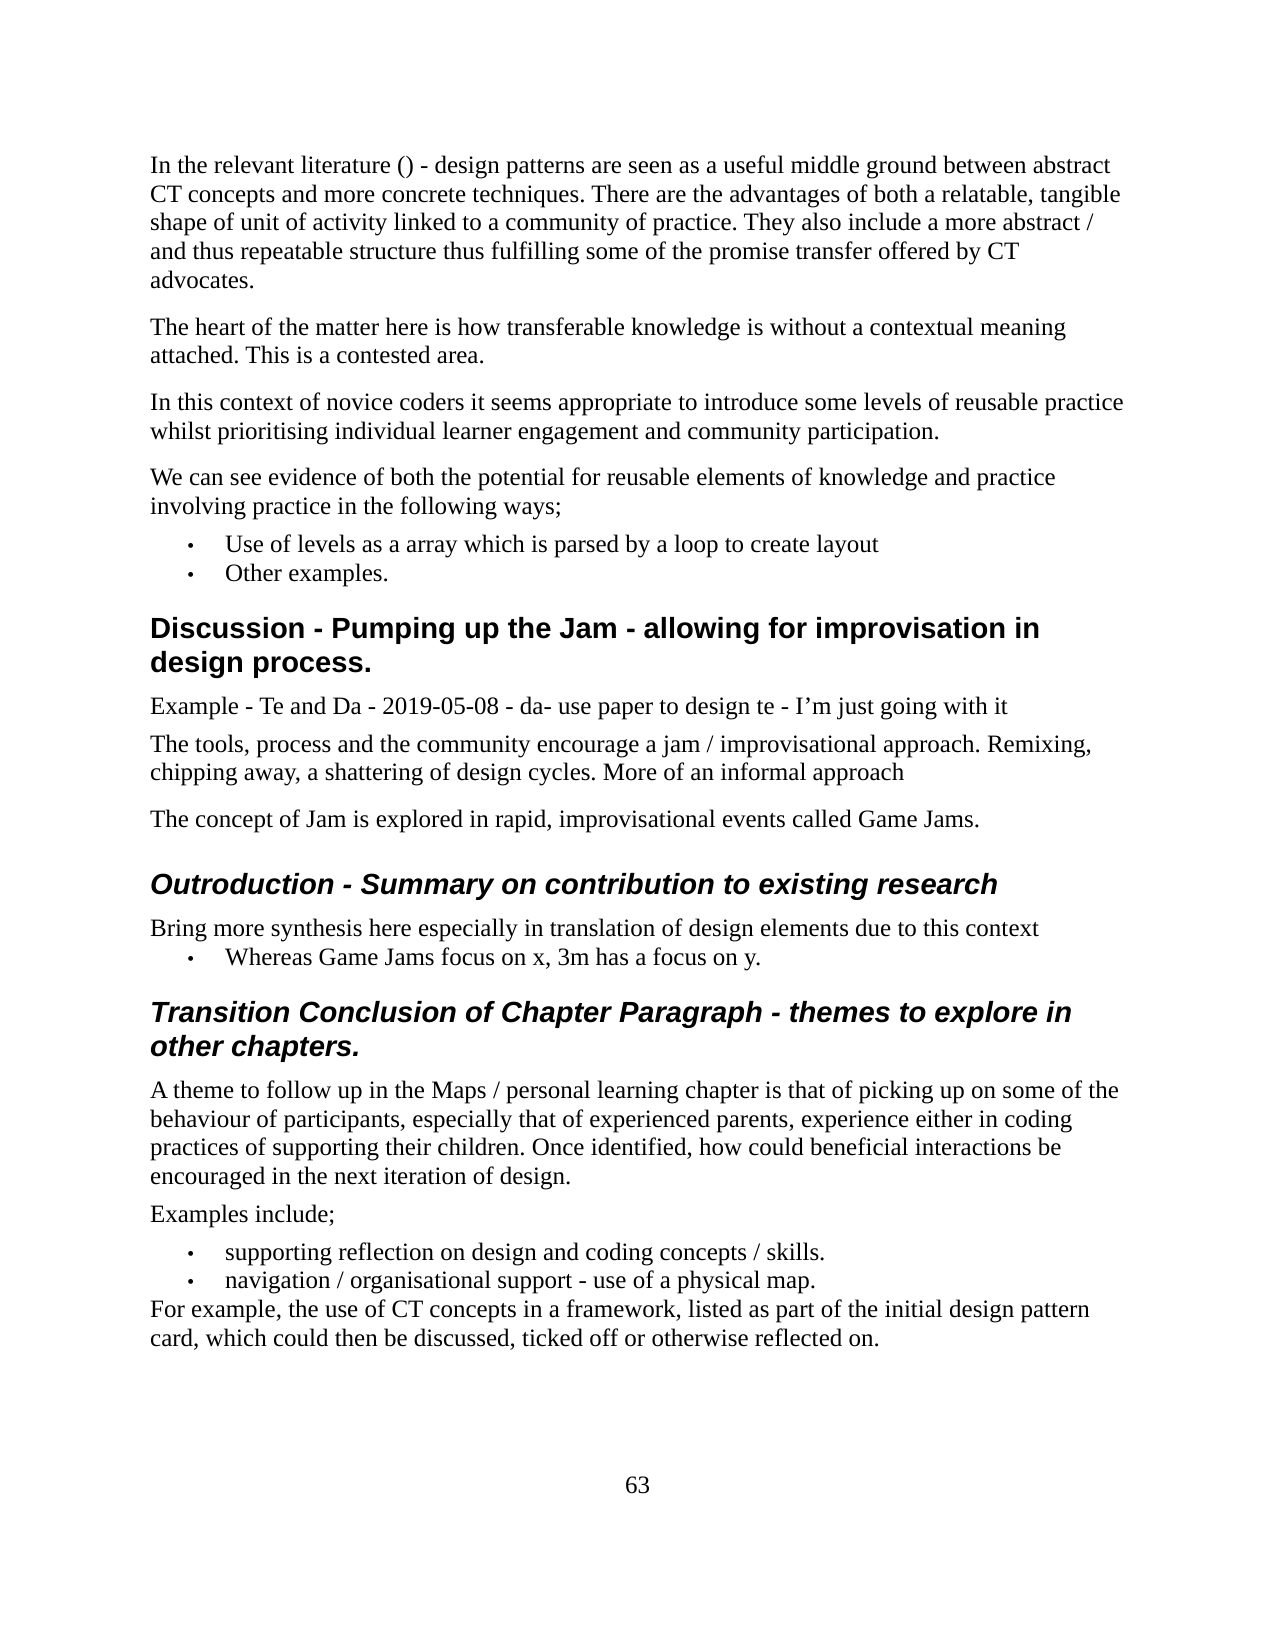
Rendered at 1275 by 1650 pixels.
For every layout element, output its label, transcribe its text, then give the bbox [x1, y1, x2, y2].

subtitle Transition Conclusion of Chapter Paragraph - themes to explore in other chapters. [150, 995, 1125, 1062]
list supporting reflection on design and coding concepts / skills. [187, 1237, 1125, 1265]
text Bring more synthesis here especially in translation of design elements due to this context [150, 913, 1125, 942]
text We can see evidence of both the potential for reusable elements of knowledge and practice involving practice in the following ways; [150, 462, 1125, 520]
subtitle Discussion - Pumping up the Jam - allowing for improvisation in design process. [150, 611, 1125, 678]
list Other examples. [187, 558, 1125, 586]
text The tools, process and the community encourage a jam / improvisational approach. Remixing, chipping away, a shattering of design cycles. More of an informal approach [150, 729, 1125, 786]
list navigation / organisational support - use of a physical map. [187, 1265, 1125, 1294]
text For example, the use of CT concepts in a framework, listed as part of the initial design pattern card, which could then be discussed, ticked off or otherwise reflected on. [150, 1294, 1125, 1352]
text The heart of the matter here is how transferable knowledge is without a contextual meaning attached. This is a contested area. [150, 312, 1125, 369]
text A theme to follow up in the Maps / personal learning chapter is that of picking up on some of the behaviour of participants, especially that of experienced parents, experience either in coding practices of supporting their children. Once identified, how could beneficial interactions be encouraged in the next iteration of design. [150, 1075, 1125, 1190]
list Use of levels as a array which is parsed by a loop to create layout [187, 529, 1125, 558]
text The concept of Jam is explored in rapid, improvisational events called Game Jams. [150, 804, 1125, 833]
text In the relevant literature () - design patterns are seen as a useful middle ground between abstract CT concepts and more concrete techniques. There are the advantages of both a relatable, tangible shape of unit of activity linked to a community of practice. They also include a more abstract / and thus repeatable structure thus fulfilling some of the promise transfer offered by CT advocates. [150, 150, 1125, 294]
text Examples include; [150, 1199, 1125, 1228]
text Example - Te and Da - 2019-05-08 - da- use paper to design te - I’m just going with it [150, 691, 1125, 720]
subtitle Outroduction - Summary on contribution to existing research [150, 867, 1125, 900]
list Whereas Game Jams focus on x, 3m has a focus on y. [187, 942, 1125, 970]
text In this context of novice coders it seems appropriate to introduce some levels of reusable practice whilst prioritising individual learner engagement and community participation. [150, 387, 1125, 444]
